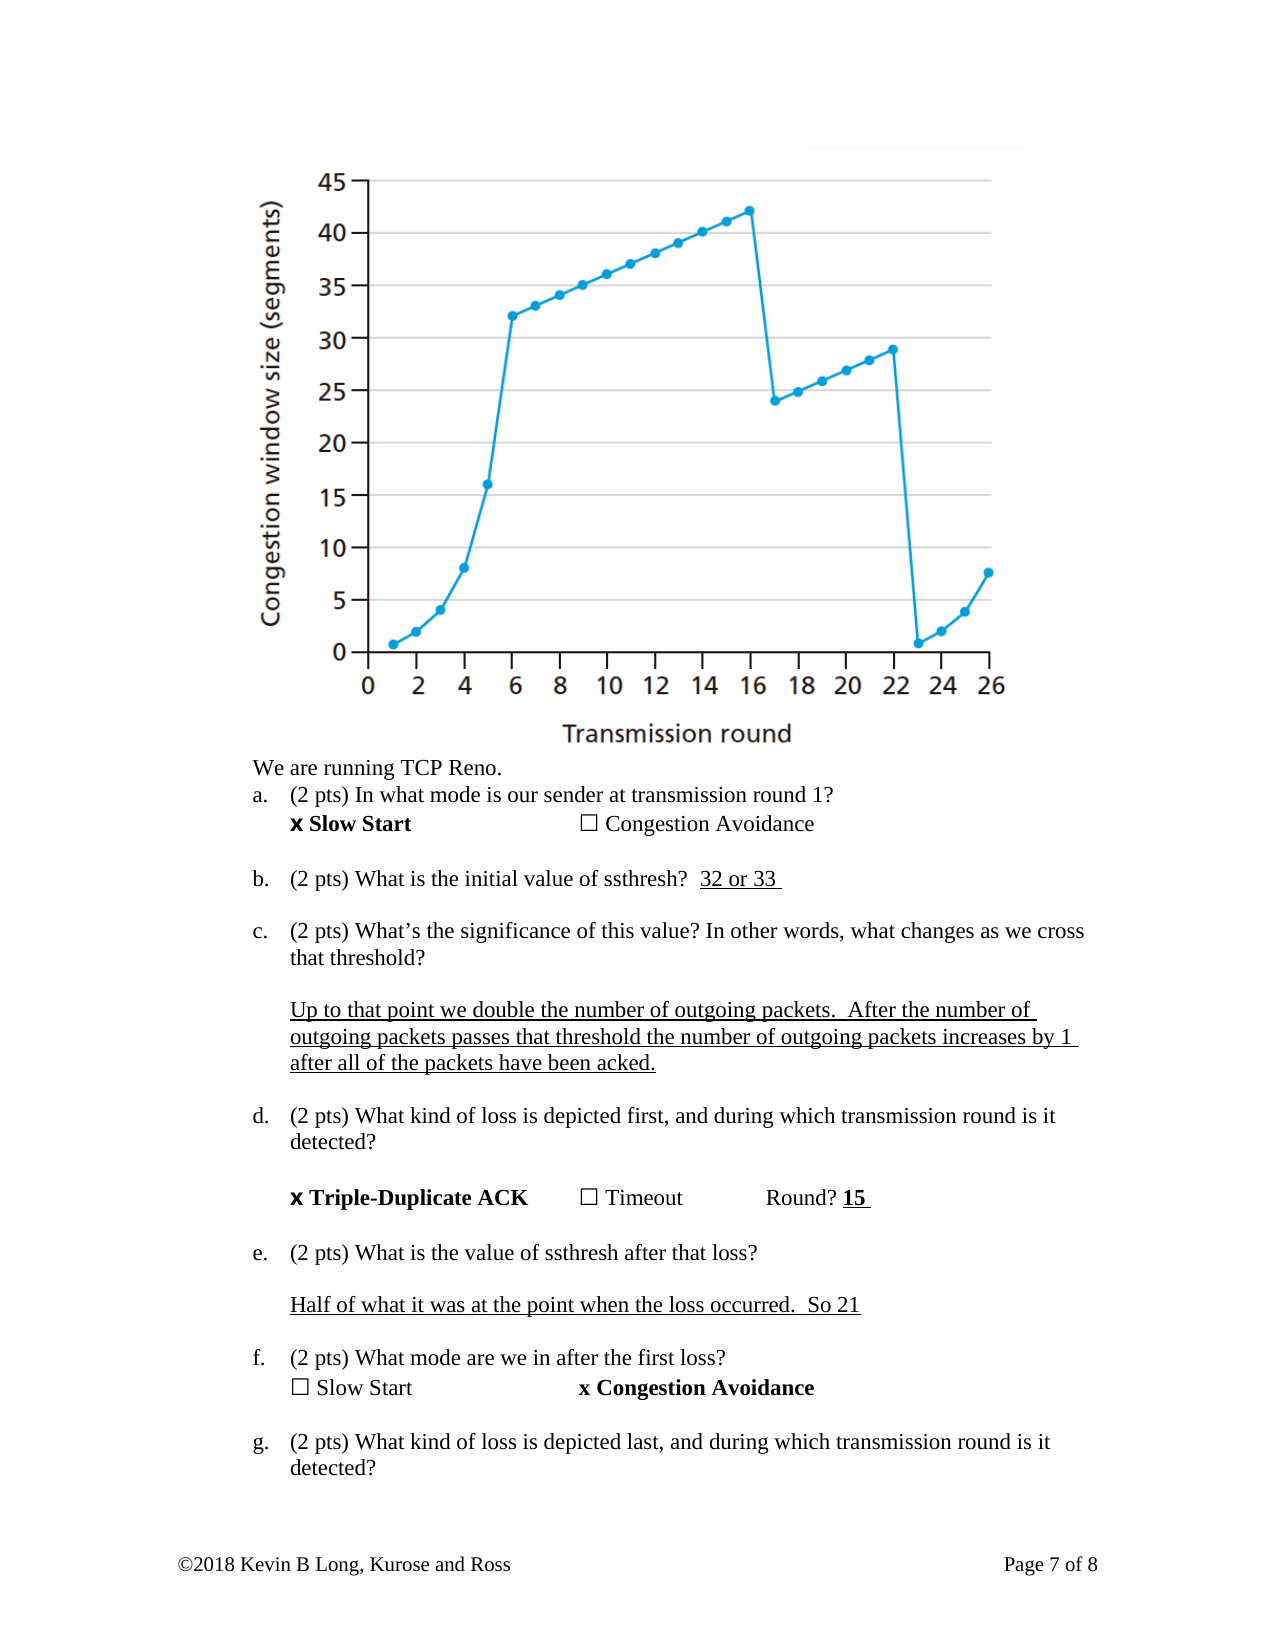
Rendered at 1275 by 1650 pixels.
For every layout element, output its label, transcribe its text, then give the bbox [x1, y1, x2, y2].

list We are running TCP Reno. [252, 754, 1098, 781]
list (2 pts) What’s the significance of this value? In other words, what changes as we cross that threshold? [252, 917, 1098, 970]
list (2 pts) What is the initial value of ssthresh? 32 or 33 [252, 865, 1098, 891]
picture [252, 147, 1025, 755]
list x Slow Start ☐ Congestion Avoidance [290, 807, 1098, 838]
list (2 pts) What kind of loss is depicted last, and during which transmission round is it detected? [252, 1428, 1098, 1481]
list (2 pts) What kind of loss is depicted first, and during which transmission round is it detected? [252, 1102, 1098, 1155]
list (2 pts) In what mode is our sender at transmission round 1? [252, 781, 1098, 807]
list ☐ Slow Start x Congestion Avoidance [290, 1370, 1098, 1402]
list Half of what it was at the point when the loss occurred. So 21 [290, 1291, 1098, 1318]
list Up to that point we double the number of outgoing packets. After the number of outgoing packets passes that threshold the number of outgoing packets increases by 1 after all of the packets have been acked. [290, 997, 1098, 1076]
list (2 pts) What is the value of ssthresh after that loss? [252, 1239, 1098, 1265]
list x Triple-Duplicate ACK ☐ Timeout Round? 15 [290, 1181, 1098, 1212]
list (2 pts) What mode are we in after the first loss? [252, 1344, 1098, 1370]
